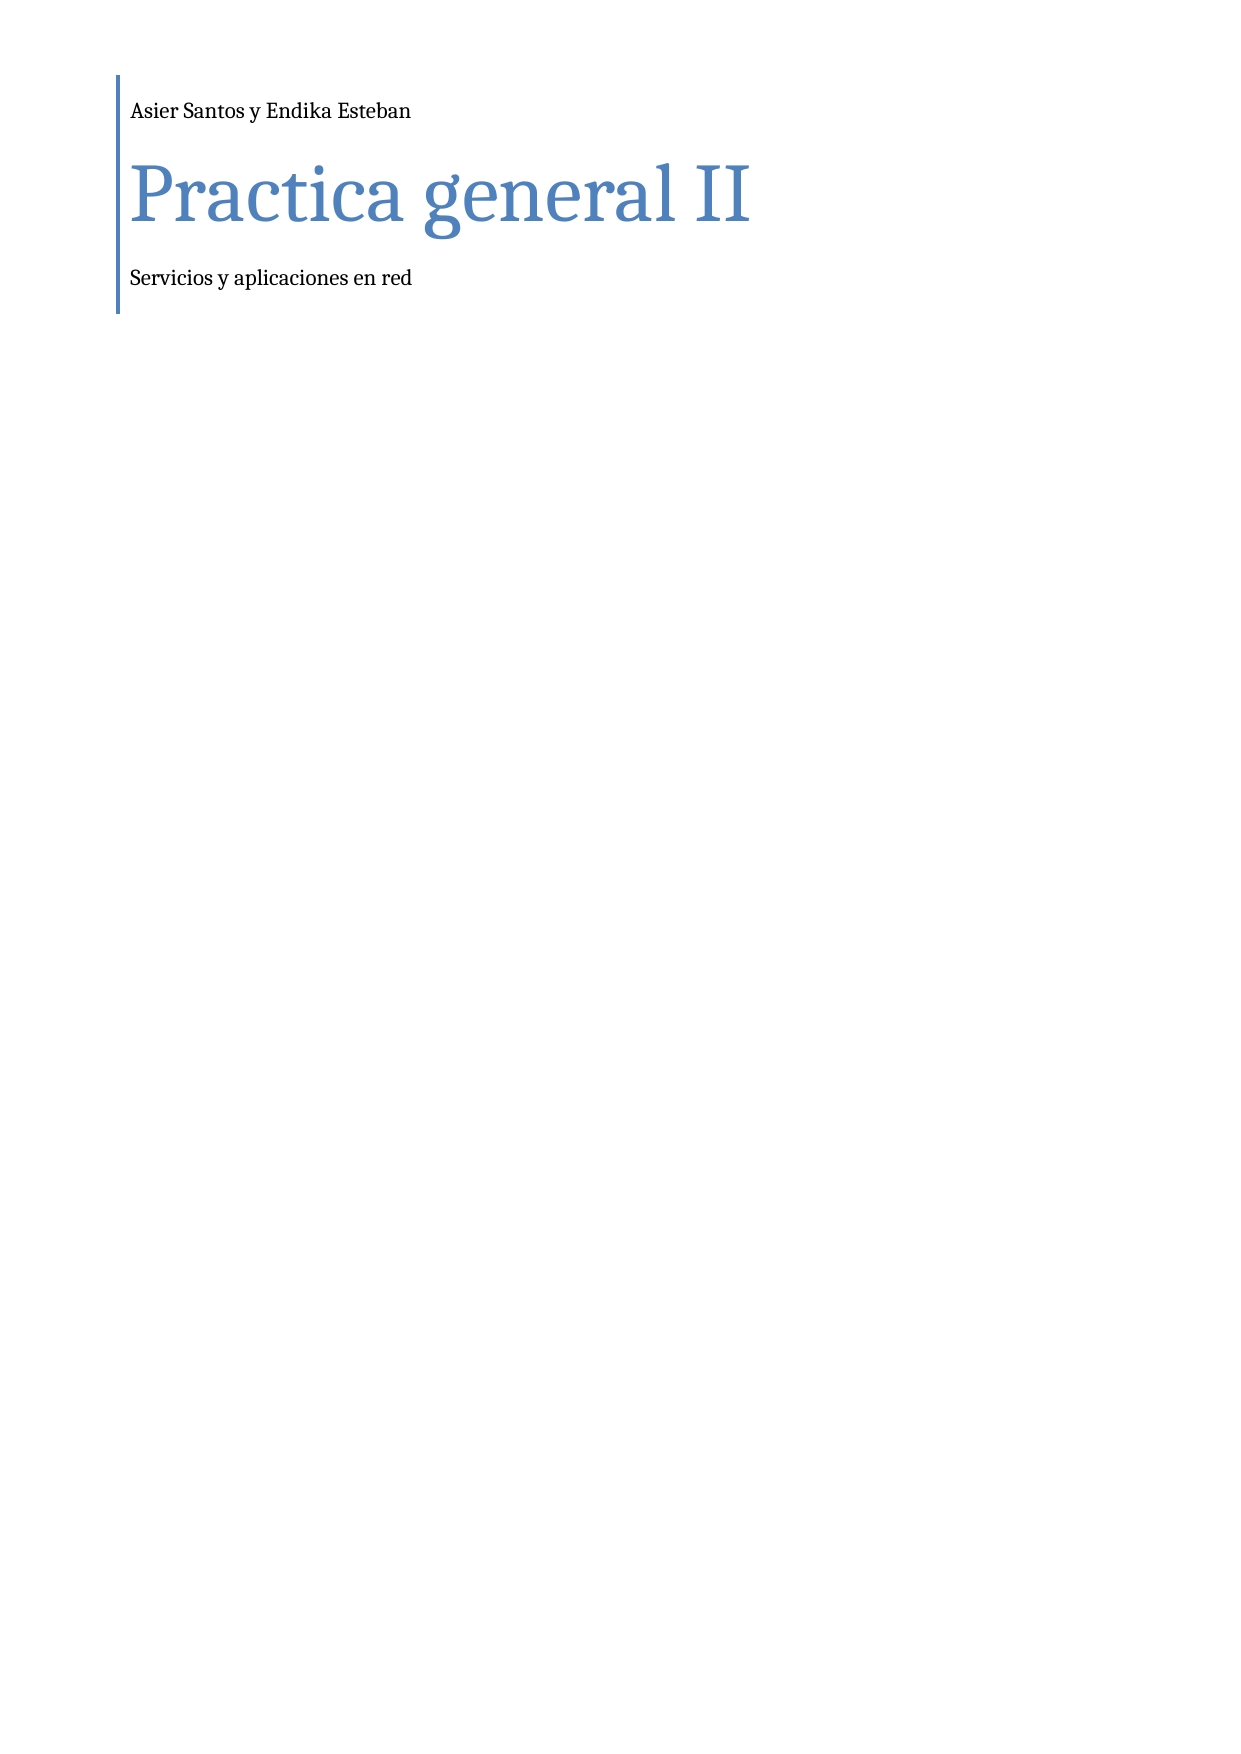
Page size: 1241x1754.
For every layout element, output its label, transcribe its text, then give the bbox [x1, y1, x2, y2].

table_header [118, 420, 921, 493]
table_cell Practica general II [120, 146, 921, 242]
table_cell Servicios y aplicaciones en red [120, 242, 921, 313]
table_header Asier Santos y Endika Esteban [120, 75, 921, 146]
